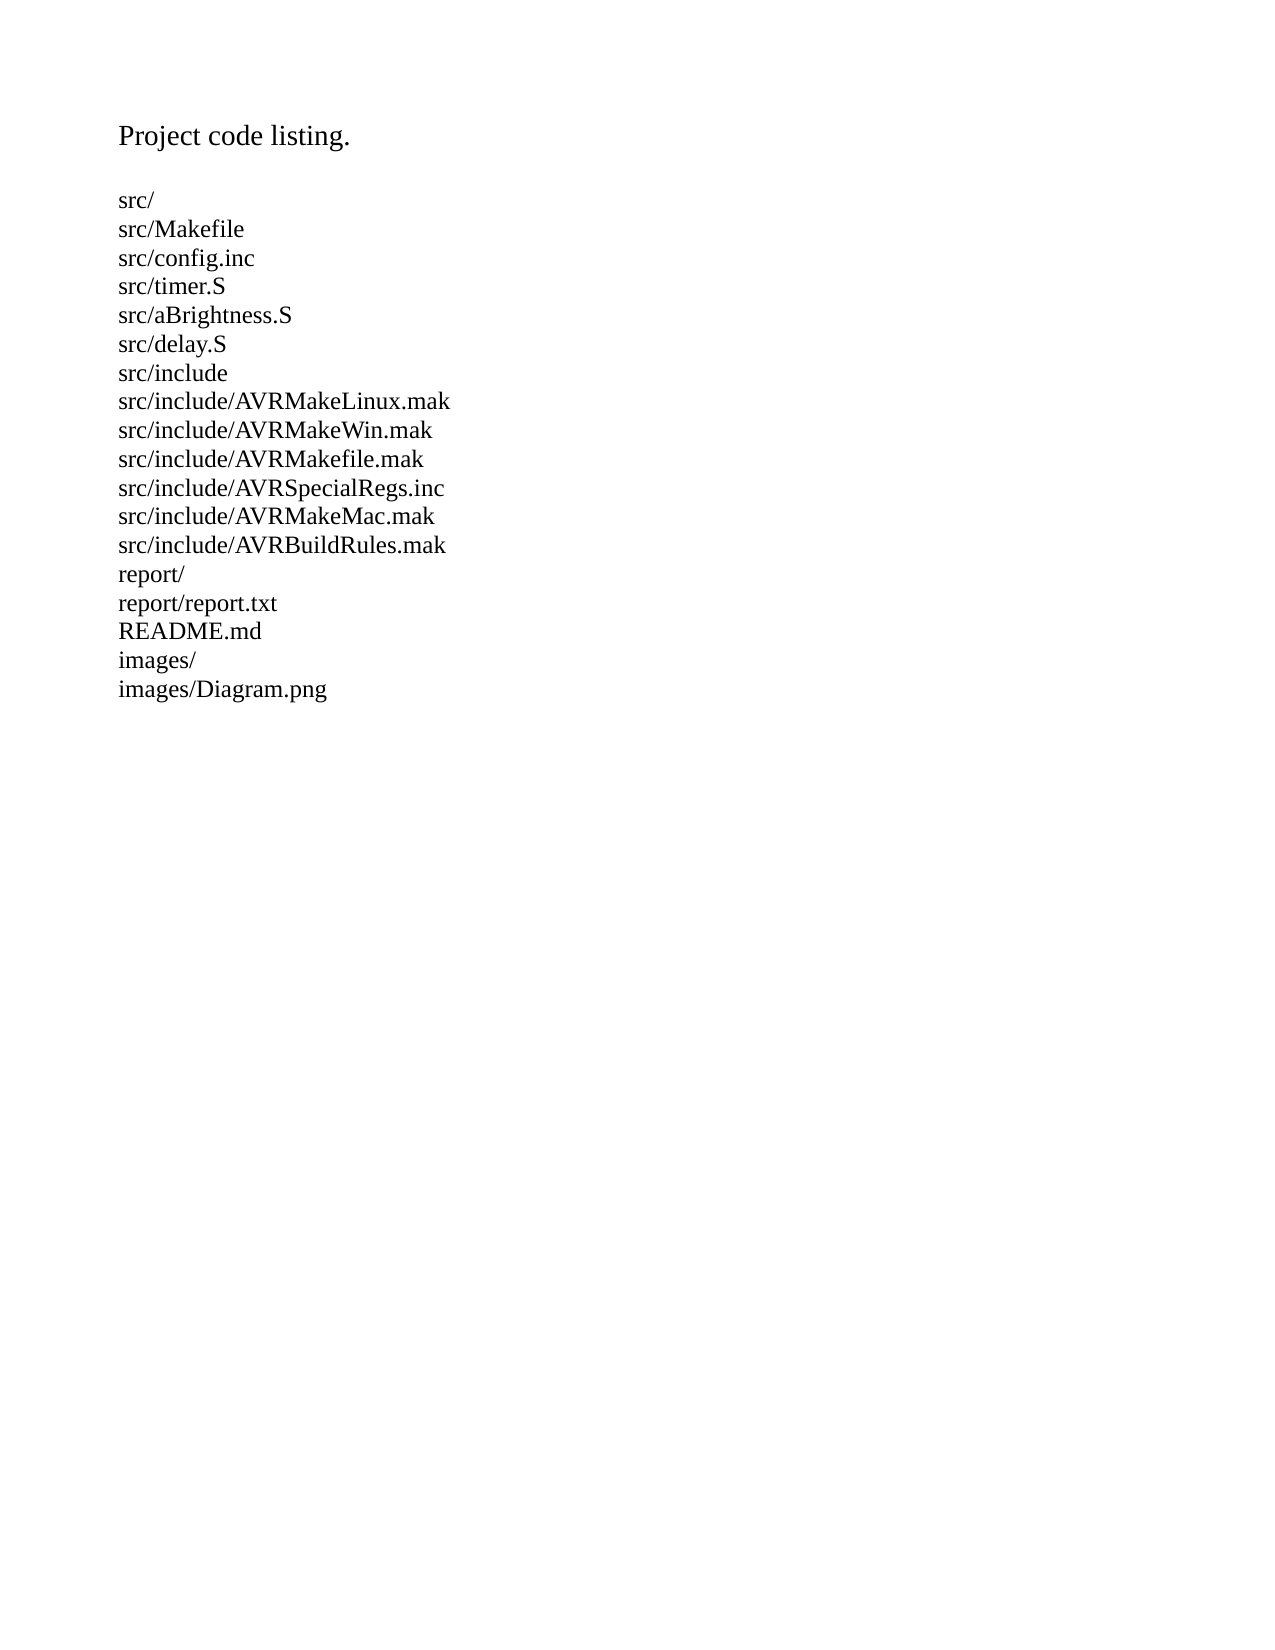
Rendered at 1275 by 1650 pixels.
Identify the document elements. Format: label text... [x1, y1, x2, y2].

text src/include/AVRMakeMac.mak [118, 501, 1157, 530]
text src/include/AVRSpecialRegs.inc [118, 473, 1157, 501]
text src/include/AVRMakeWin.mak [118, 415, 1157, 444]
text src/include/AVRBuildRules.mak [118, 530, 1157, 559]
text src/ [118, 185, 1157, 214]
text src/timer.S [118, 271, 1157, 300]
text src/delay.S [118, 329, 1157, 358]
text report/report.txt [118, 588, 1157, 616]
text src/config.inc [118, 243, 1157, 271]
text images/ [118, 645, 1157, 674]
text images/Diagram.png [118, 674, 1157, 703]
text report/ [118, 559, 1157, 588]
text src/include/AVRMakefile.mak [118, 444, 1157, 473]
text src/aBrightness.S [118, 300, 1157, 329]
text README.md [118, 616, 1157, 645]
text src/include/AVRMakeLinux.mak [118, 386, 1157, 415]
text src/Makefile [118, 214, 1157, 243]
text Project code listing. [118, 118, 1157, 152]
text src/include [118, 358, 1157, 386]
